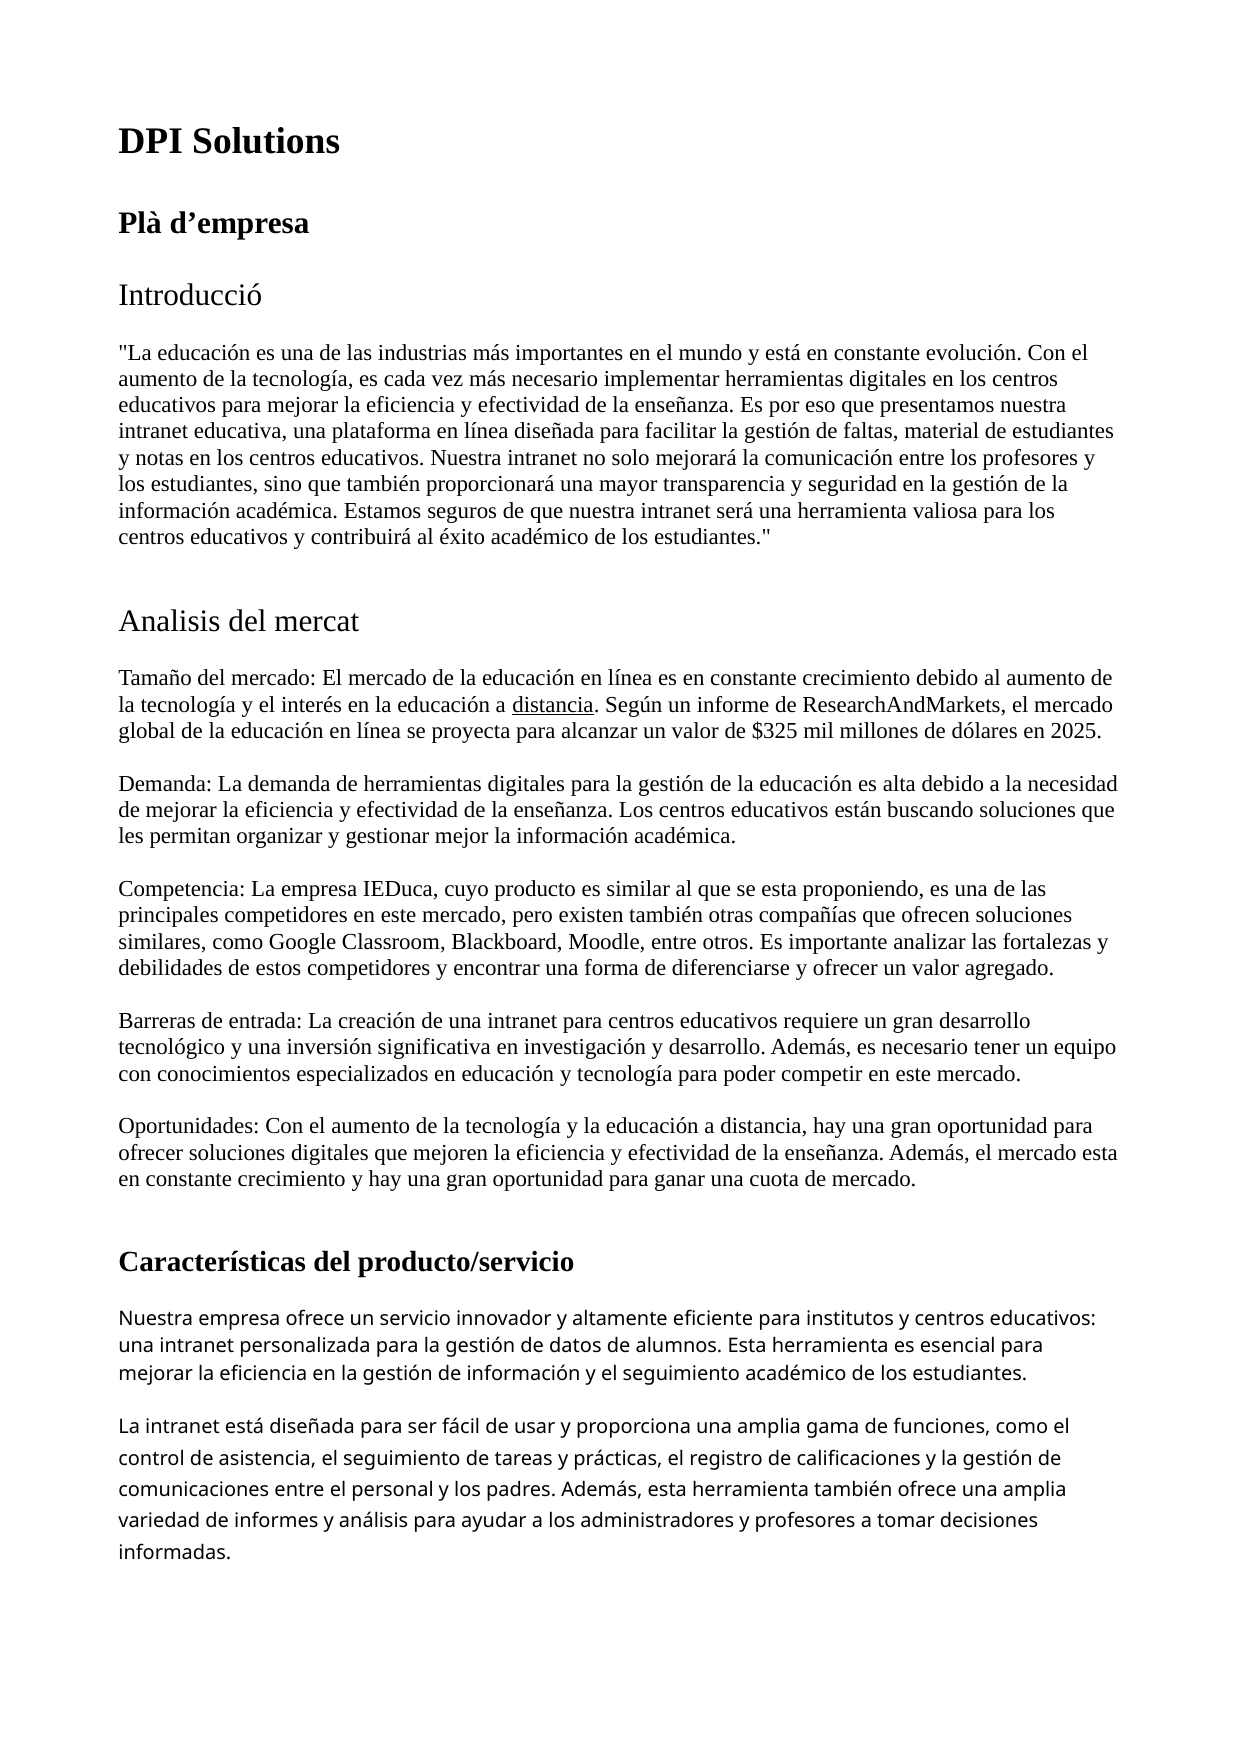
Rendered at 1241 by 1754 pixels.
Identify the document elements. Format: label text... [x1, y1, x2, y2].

text Introducció [118, 276, 1122, 312]
text DPI Solutions [118, 118, 1122, 161]
text La intranet está diseñada para ser fácil de usar y proporciona una amplia gama de funciones, como el control de asistencia, el seguimiento de tareas y prácticas, el registro de calificaciones y la gestión de comunicaciones entre el personal y los padres. Además, esta herramienta también ofrece una amplia variedad de informes y análisis para ayudar a los administradores y profesores a tomar decisiones informadas. [118, 1412, 1122, 1565]
text Tamaño del mercado: El mercado de la educación en línea es en constante crecimiento debido al aumento de la tecnología y el interés en la educación a distancia. Según un informe de ResearchAndMarkets, el mercado global de la educación en línea se proyecta para alcanzar un valor de $325 mil millones de dólares en 2025. Demanda: La demanda de herramientas digitales para la gestión de la educación es alta debido a la necesidad de mejorar la eficiencia y efectividad de la enseñanza. Los centros educativos están buscando soluciones que les permitan organizar y gestionar mejor la información académica. Competencia: La empresa IEDuca, cuyo producto es similar al que se esta proponiendo, es una de las principales competidores en este mercado, pero existen también otras compañías que ofrecen soluciones similares, como Google Classroom, Blackboard, Moodle, entre otros. Es importante analizar las fortalezas y debilidades de estos competidores y encontrar una forma de diferenciarse y ofrecer un valor agregado. Barreras de entrada: La creación de una intranet para centros educativos requiere un gran desarrollo tecnológico y una inversión significativa en investigación y desarrollo. Además, es necesario tener un equipo con conocimientos especializados en educación y tecnología para poder competir en este mercado. Oportunidades: Con el aumento de la tecnología y la educación a distancia, hay una gran oportunidad para ofrecer soluciones digitales que mejoren la eficiencia y efectividad de la enseñanza. Además, el mercado esta en constante crecimiento y hay una gran oportunidad para ganar una cuota de mercado. [118, 664, 1122, 1244]
text Analisis del mercat [118, 602, 1122, 638]
text Características del producto/servicio [118, 1244, 1122, 1278]
text "La educación es una de las industrias más importantes en el mundo y está en constante evolución. Con el aumento de la tecnología, es cada vez más necesario implementar herramientas digitales en los centros educativos para mejorar la eficiencia y efectividad de la enseñanza. Es por eso que presentamos nuestra intranet educativa, una plataforma en línea diseñada para facilitar la gestión de faltas, material de estudiantes y notas en los centros educativos. Nuestra intranet no solo mejorará la comunicación entre los profesores y los estudiantes, sino que también proporcionará una mayor transparencia y seguridad en la gestión de la información académica. Estamos seguros de que nuestra intranet será una herramienta valiosa para los centros educativos y contribuirá al éxito académico de los estudiantes." [118, 338, 1122, 549]
text Nuestra empresa ofrece un servicio innovador y altamente eficiente para institutos y centros educativos: una intranet personalizada para la gestión de datos de alumnos. Esta herramienta es esencial para mejorar la eficiencia en la gestión de información y el seguimiento académico de los estudiantes. [118, 1304, 1122, 1386]
text Plà d’empresa [118, 204, 1122, 240]
